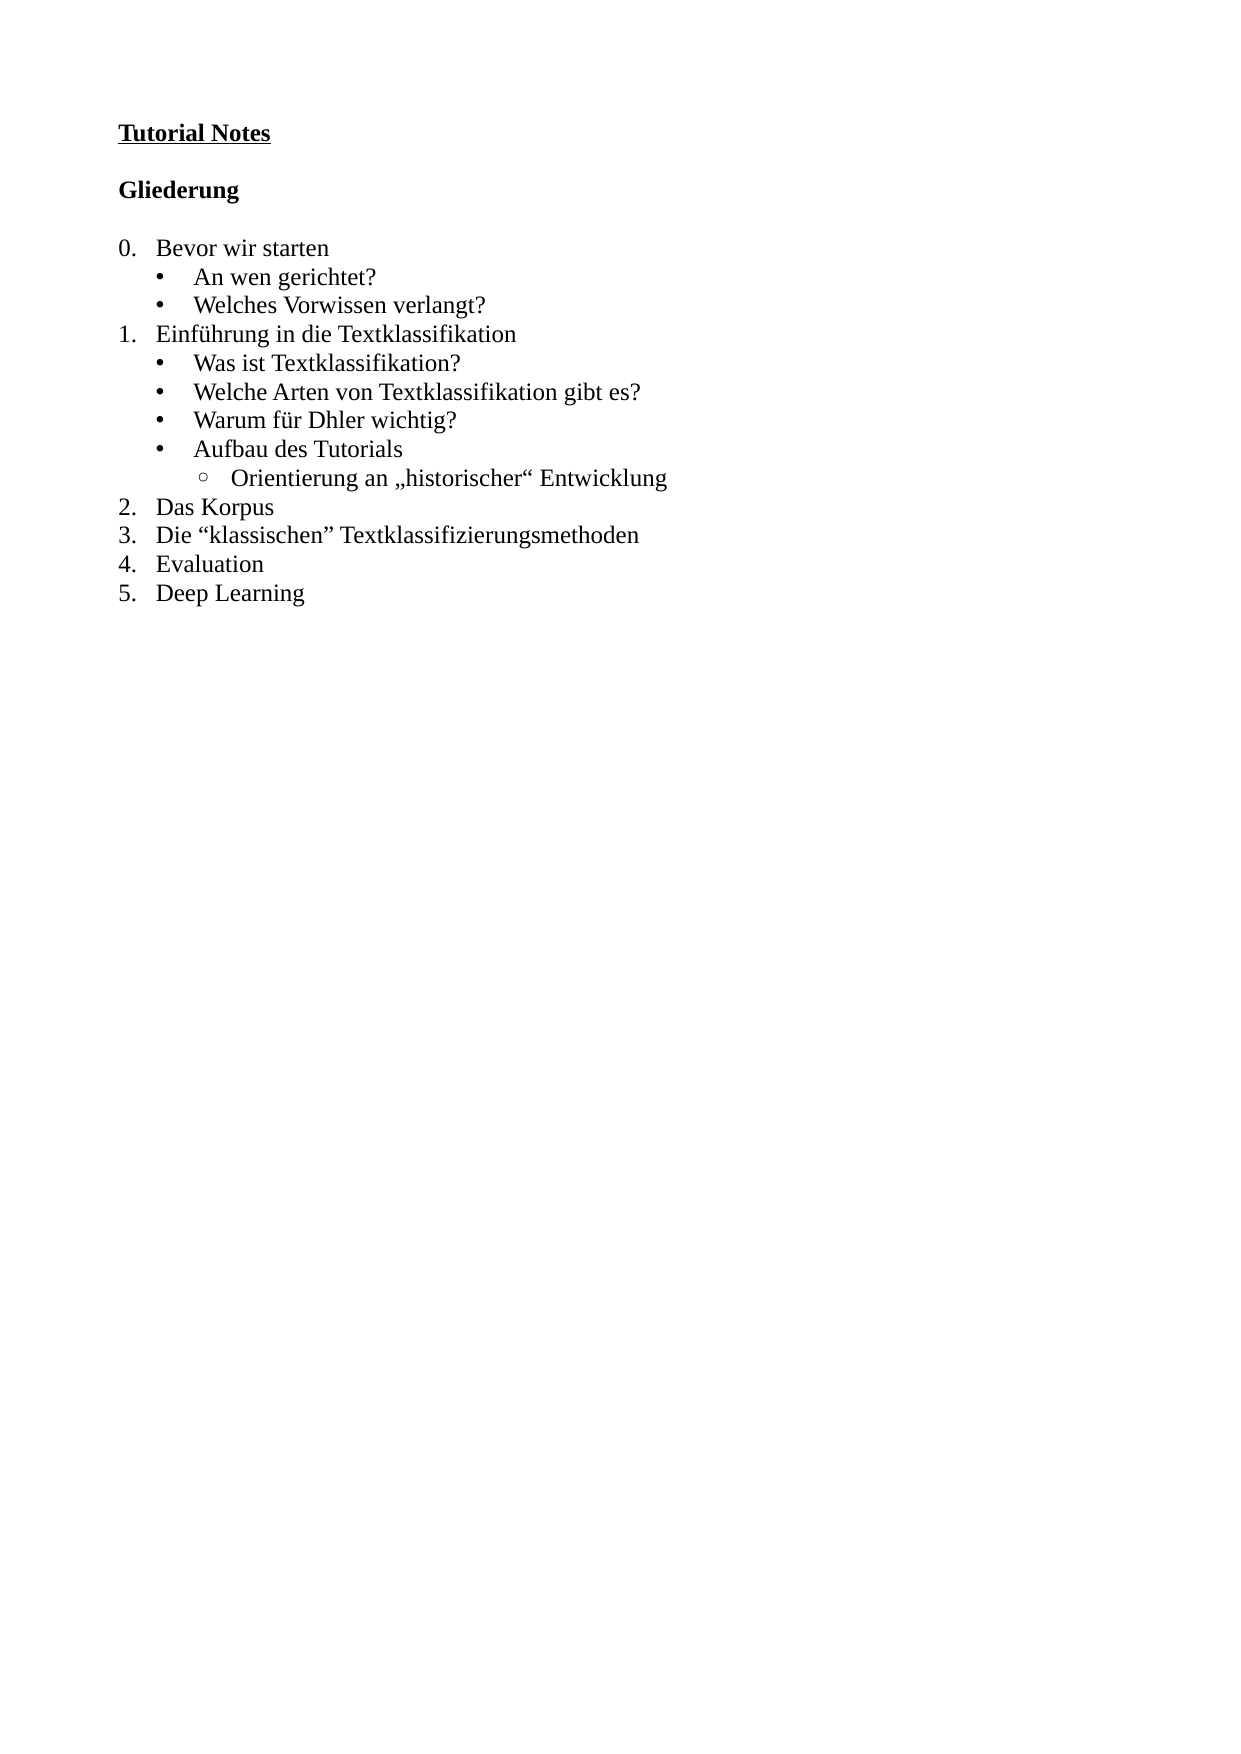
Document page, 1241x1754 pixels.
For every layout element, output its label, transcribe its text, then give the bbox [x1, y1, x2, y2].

list Welche Arten von Textklassifikation gibt es? [156, 377, 1122, 406]
list Das Korpus [118, 492, 1122, 521]
list Welches Vorwissen verlangt? [156, 291, 1122, 319]
list Orientierung an „historischer“ Entwicklung [193, 463, 1122, 492]
list Evaluation [118, 549, 1122, 578]
list Die “klassischen” Textklassifizierungsmethoden [118, 521, 1122, 549]
list Was ist Textklassifikation? [156, 348, 1122, 377]
text Tutorial Notes [118, 118, 1122, 147]
list Deep Learning [118, 578, 1122, 607]
list Einführung in die Textklassifikation [118, 319, 1122, 348]
list Bevor wir starten [118, 233, 1122, 262]
list Warum für Dhler wichtig? [156, 406, 1122, 434]
text Gliederung [118, 176, 1122, 204]
list Aufbau des Tutorials [156, 434, 1122, 463]
list An wen gerichtet? [156, 262, 1122, 291]
